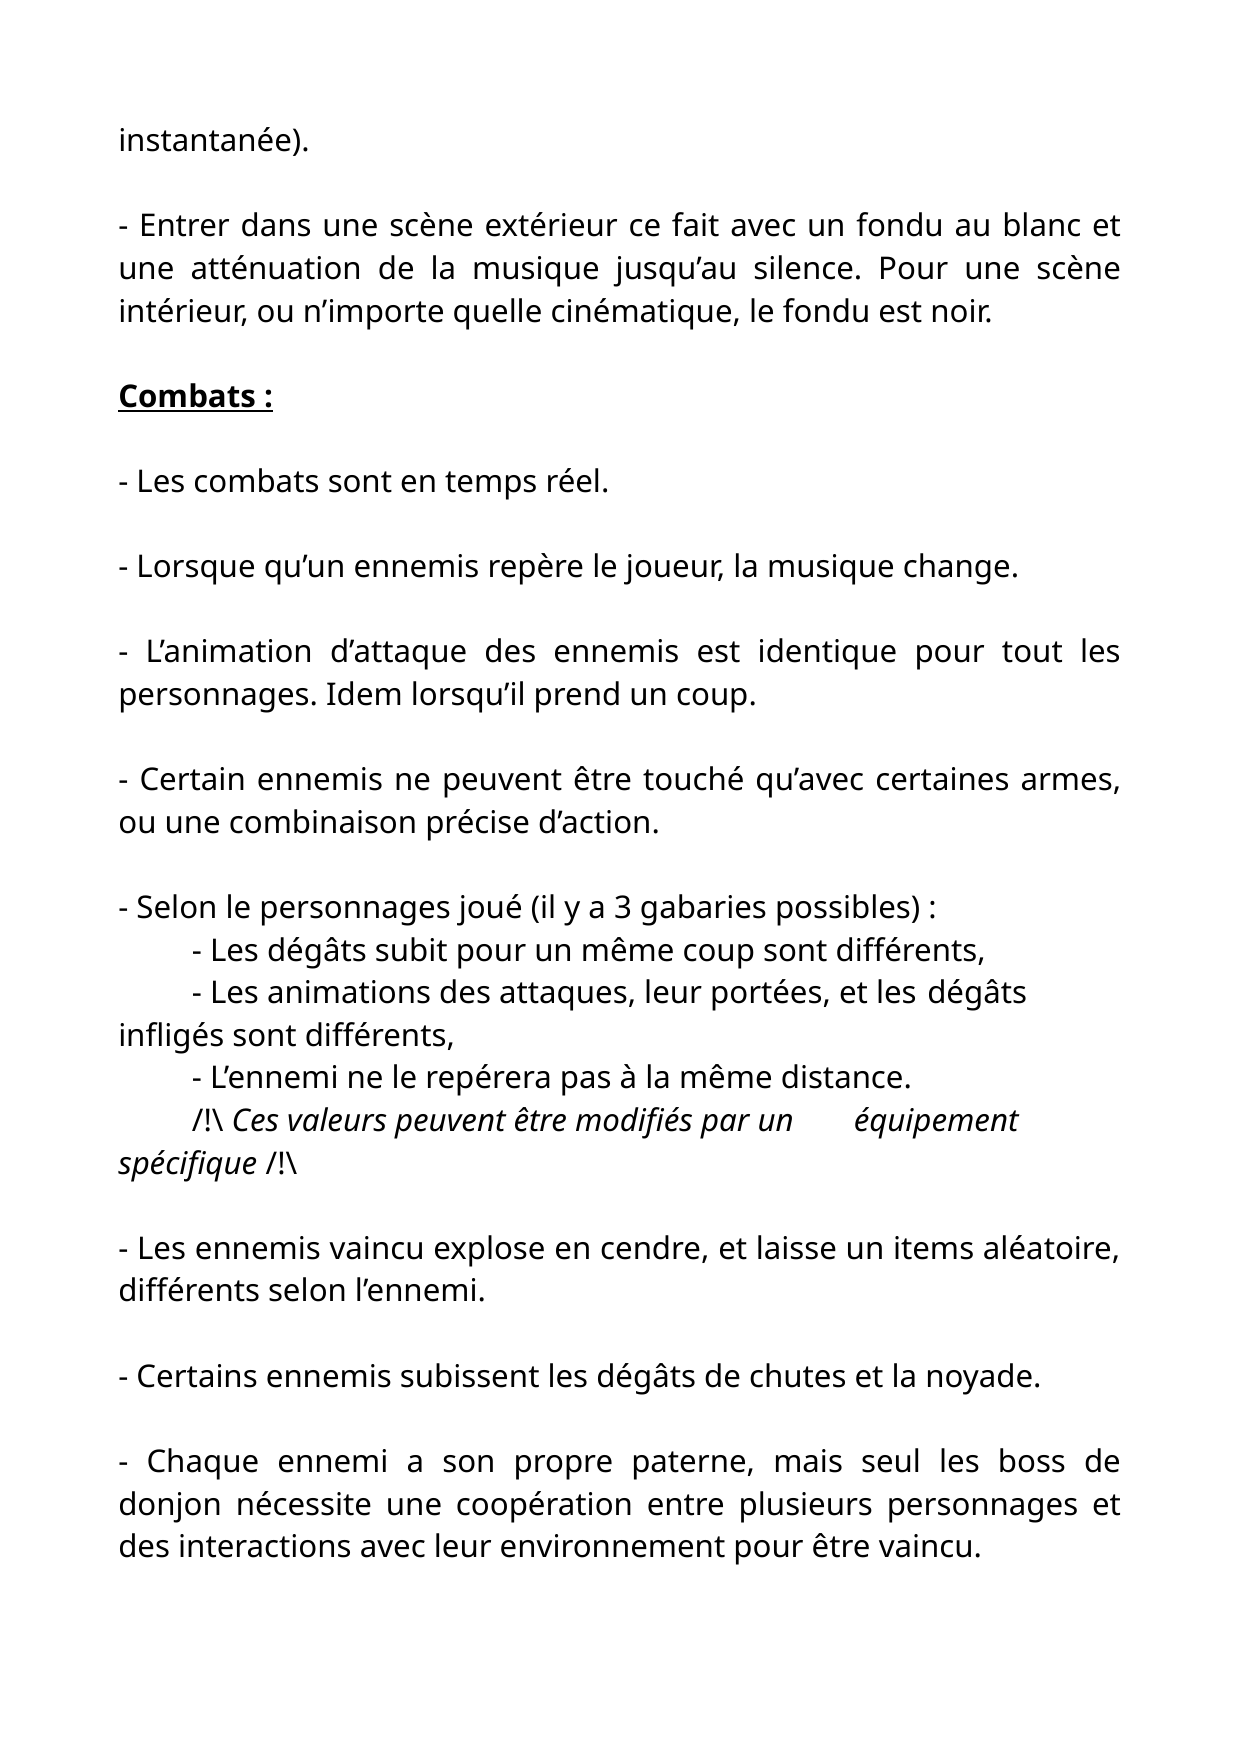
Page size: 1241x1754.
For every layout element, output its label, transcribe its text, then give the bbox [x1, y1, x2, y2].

text - Certain ennemis ne peuvent être touché qu’avec certaines armes, ou une combinaison précise d’action. [118, 757, 1122, 842]
text - Selon le personnages joué (il y a 3 gabaries possibles) : [118, 885, 1122, 928]
text - Chaque ennemi a son propre paterne, mais seul les boss de donjon nécessite une coopération entre plusieurs personnages et des interactions avec leur environnement pour être vaincu. [118, 1439, 1122, 1567]
text instantanée). [118, 118, 1122, 161]
text - Entrer dans une scène extérieur ce fait avec un fondu au blanc et une atténuation de la musique jusqu’au silence. Pour une scène intérieur, ou n’importe quelle cinématique, le fondu est noir. [118, 203, 1122, 331]
text - L’animation d’attaque des ennemis est identique pour tout les personnages. Idem lorsqu’il prend un coup. [118, 629, 1122, 714]
text - Les dégâts subit pour un même coup sont différents, [118, 928, 1122, 970]
text - L’ennemi ne le repérera pas à la même distance. [118, 1055, 1122, 1098]
text - Les animations des attaques, leur portées, et les dégâts infligés sont différents, [118, 970, 1122, 1055]
text /!\ Ces valeurs peuvent être modifiés par un équipement spécifique /!\ [118, 1098, 1122, 1183]
text - Lorsque qu’un ennemis repère le joueur, la musique change. [118, 544, 1122, 587]
text - Les ennemis vaincu explose en cendre, et laisse un items aléatoire, différents selon l’ennemi. [118, 1226, 1122, 1311]
text - Les combats sont en temps réel. [118, 459, 1122, 502]
text - Certains ennemis subissent les dégâts de chutes et la noyade. [118, 1354, 1122, 1396]
text Combats : [118, 374, 1122, 416]
